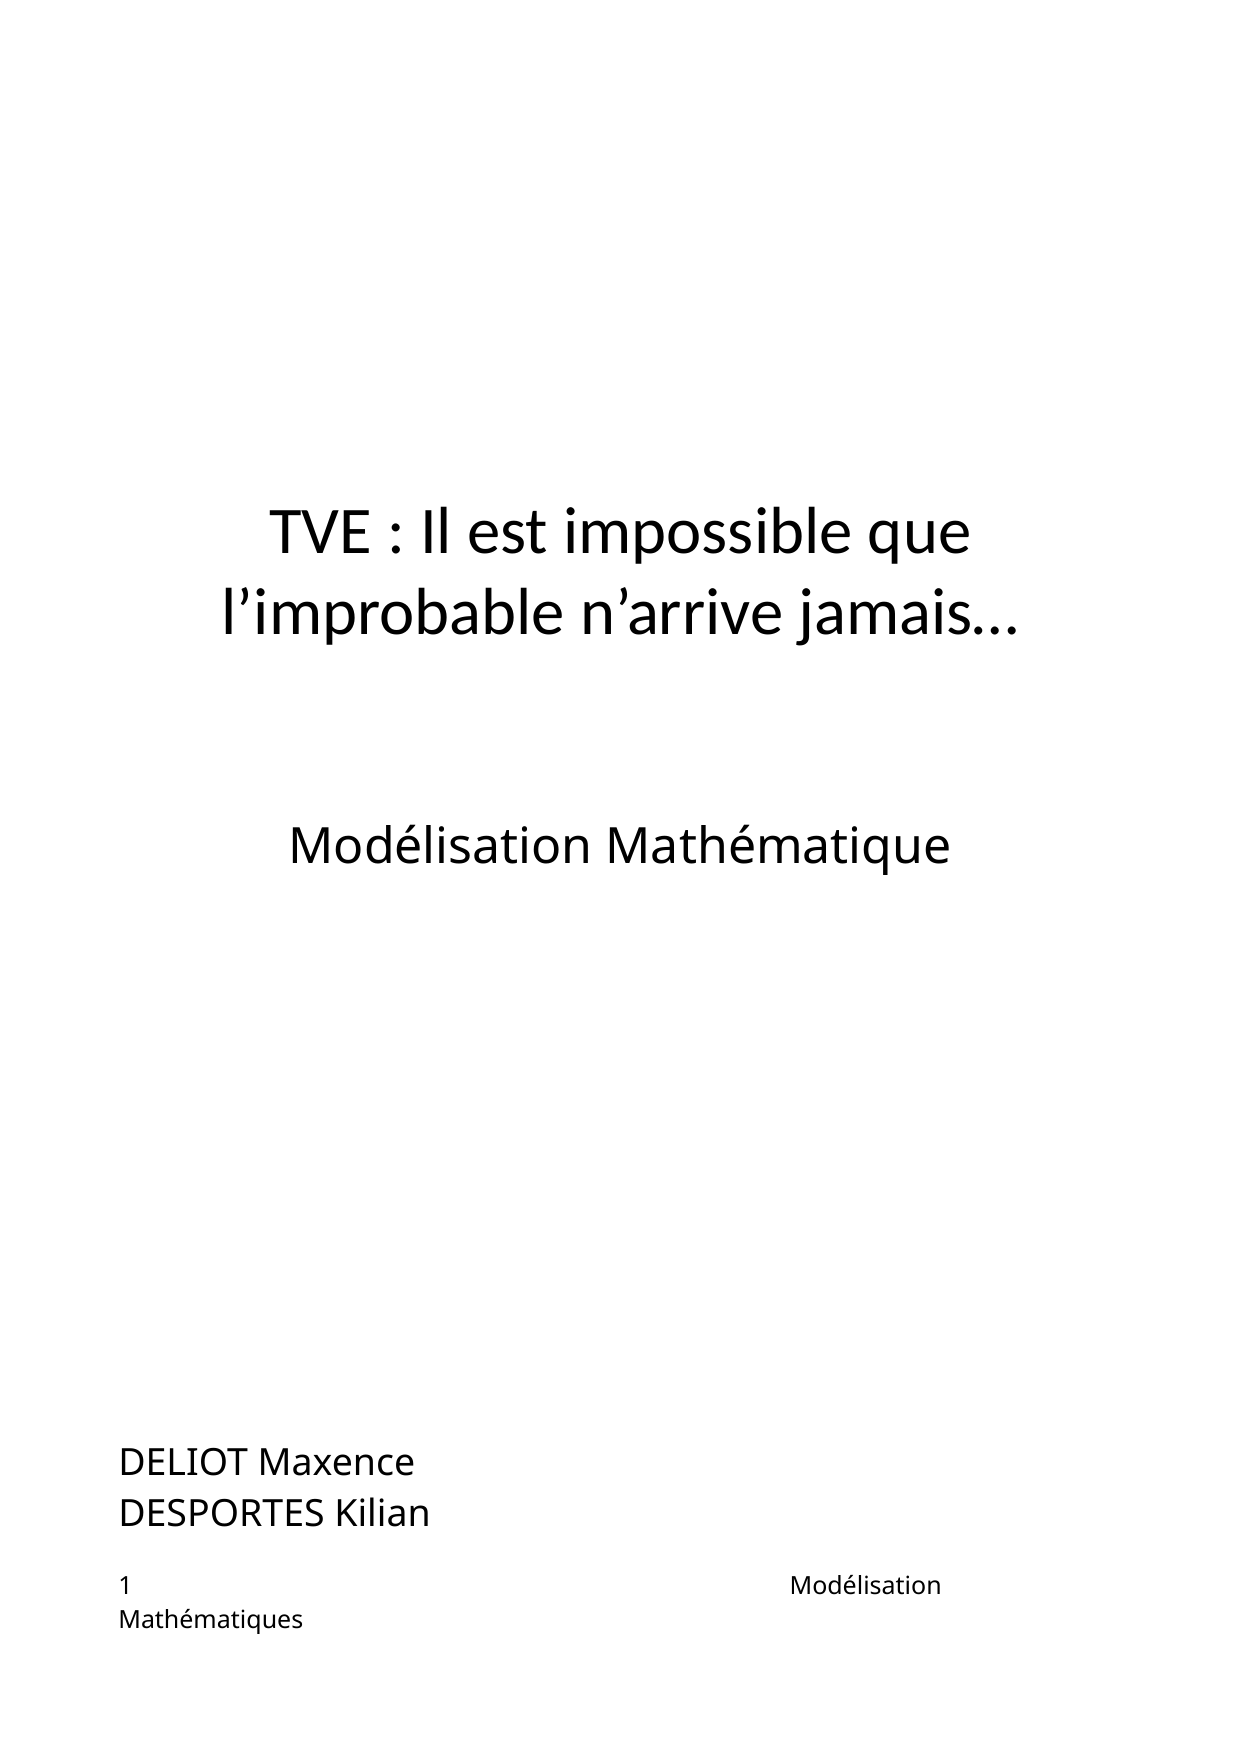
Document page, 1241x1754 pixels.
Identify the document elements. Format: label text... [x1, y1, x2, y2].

text TVE : Il est impossible que l’improbable n’arrive jamais… [118, 489, 1122, 651]
text DELIOT Maxence [118, 1435, 1122, 1486]
text DESPORTES Kilian [118, 1486, 1122, 1537]
text Modélisation Mathématique [118, 810, 1122, 878]
